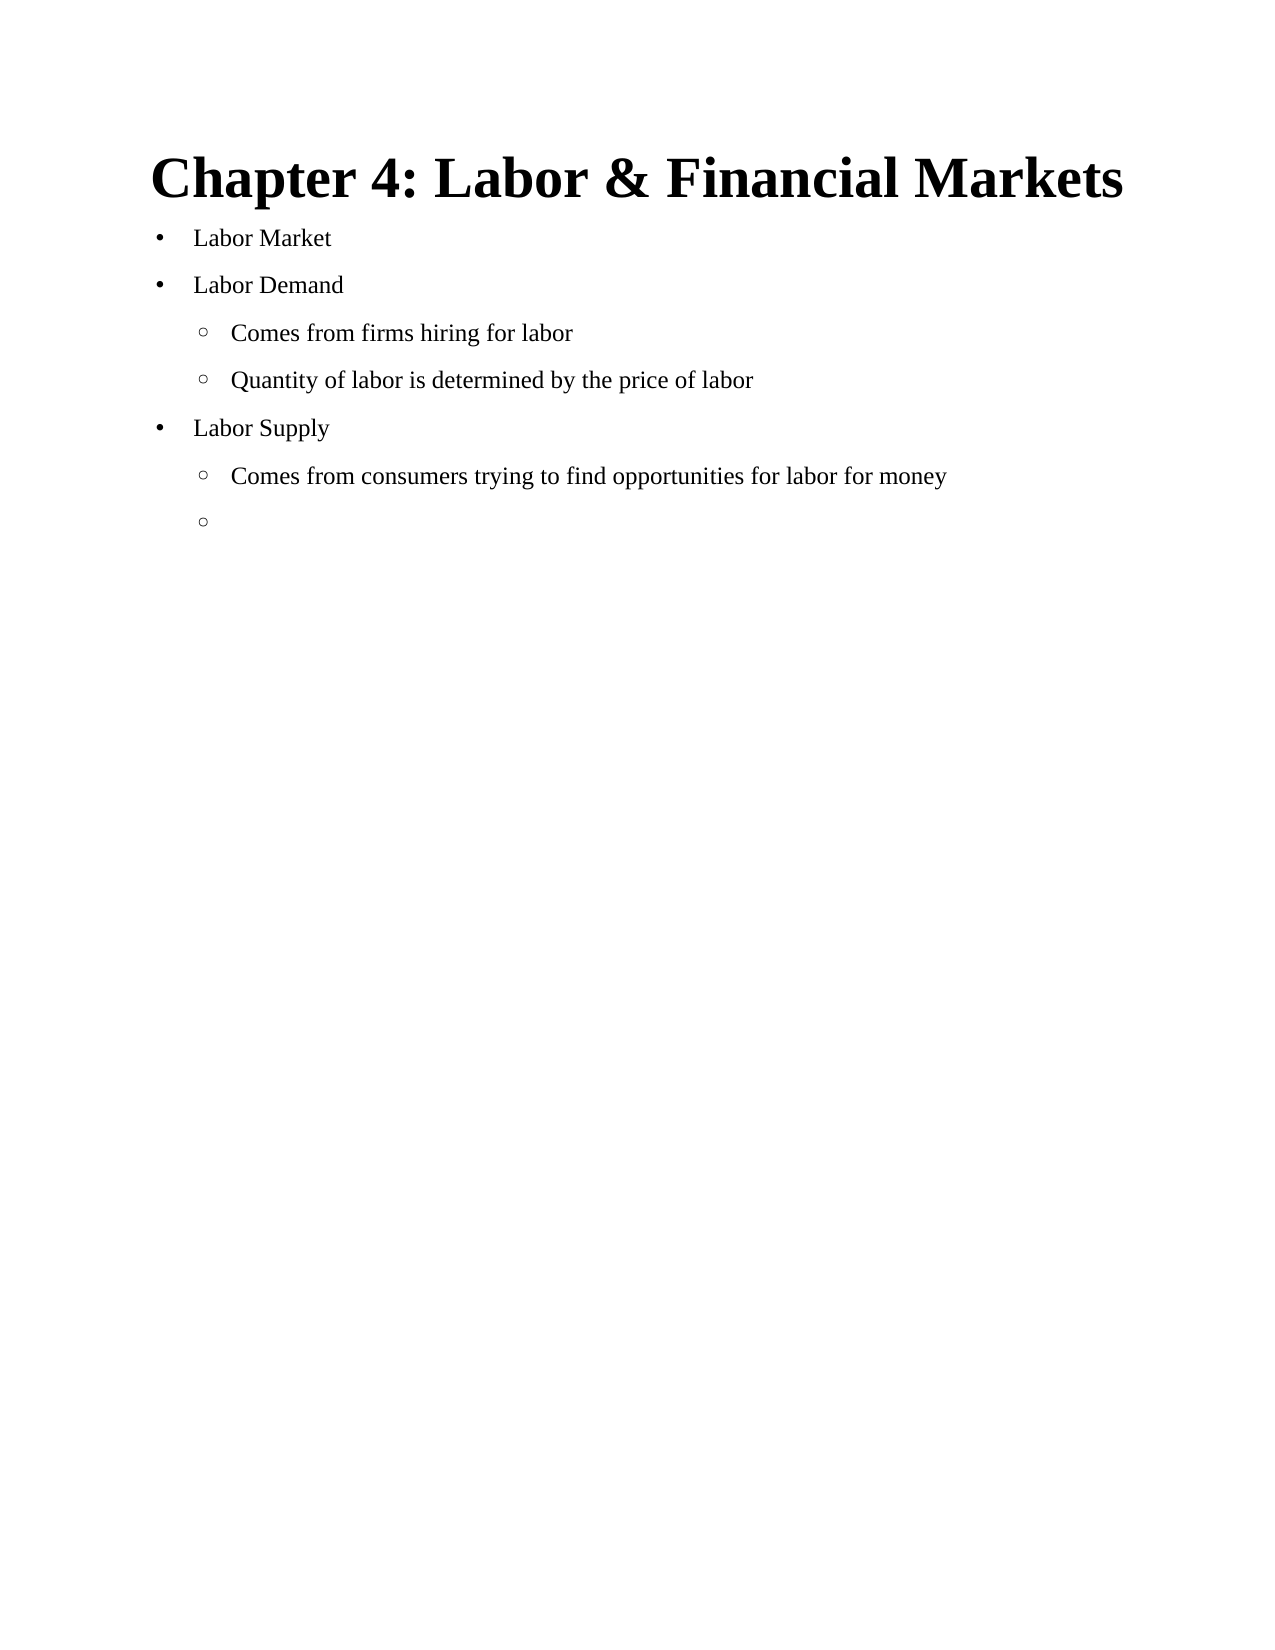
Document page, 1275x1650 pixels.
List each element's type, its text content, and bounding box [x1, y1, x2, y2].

list Labor Supply [156, 413, 1157, 442]
list Labor Market [156, 223, 1157, 251]
list Comes from consumers trying to find opportunities for labor for money [193, 461, 1157, 489]
list Labor Demand [156, 270, 1157, 299]
title Chapter 4: Labor & Financial Markets [118, 143, 1157, 210]
list Comes from firms hiring for labor [193, 318, 1157, 347]
list Quantity of labor is determined by the price of labor [193, 366, 1157, 394]
